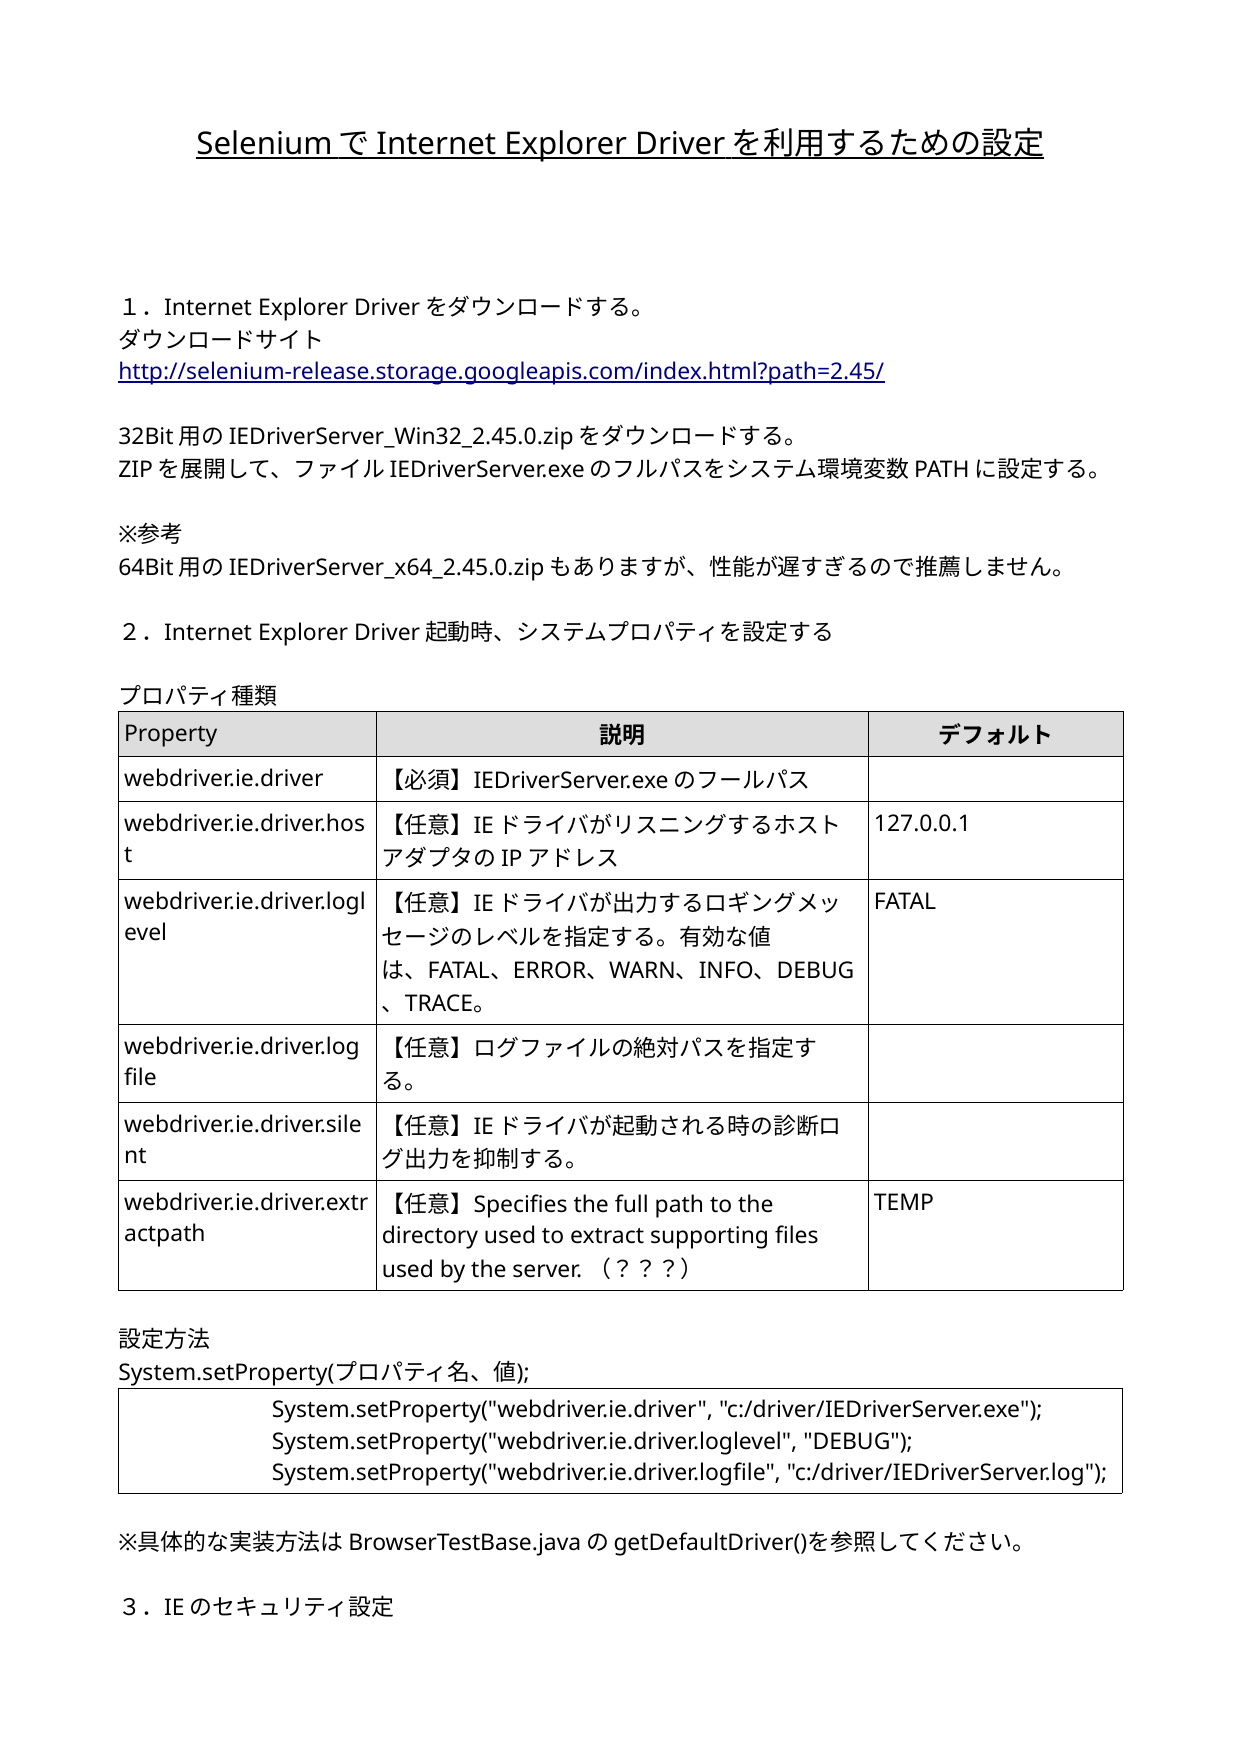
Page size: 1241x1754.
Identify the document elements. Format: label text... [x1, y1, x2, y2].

text プロパティ種類 [118, 678, 1122, 711]
text 32Bit用のIEDriverServer_Win32_2.45.0.zipをダウンロードする。 [118, 418, 1122, 451]
text 設定方法 [118, 1321, 1122, 1354]
table_cell [869, 757, 1123, 801]
table_cell webdriver.ie.driver [119, 757, 376, 801]
table_header 説明 [377, 712, 868, 756]
text ２．Internet Explorer Driver起動時、システムプロパティを設定する [118, 613, 1122, 647]
table_cell FATAL [869, 880, 1123, 1024]
text １．Internet Explorer Driverをダウンロードする。 [118, 288, 1122, 322]
table_header System.setProperty("webdriver.ie.driver", "c:/driver/IEDriverServer.exe"); System.setProperty("webdriver.ie.driver.loglevel", "DEBUG"); System.setProperty("webdriver.ie.driver.logfile", "c:/driver/IEDriverServer.log"); [119, 1389, 1122, 1493]
table_cell webdriver.ie.driver.logfile [119, 1025, 376, 1102]
text ※参考 [118, 516, 1122, 549]
table_cell TEMP [869, 1181, 1123, 1289]
text ※具体的な実装方法はBrowserTestBase.javaのgetDefaultDriver()を参照してください。 [118, 1524, 1122, 1557]
table_header Property [119, 712, 376, 756]
text ３．IEのセキュリティ設定 [118, 1589, 1122, 1622]
text System.setProperty(プロパティ名、値); [118, 1354, 1122, 1387]
table_cell webdriver.ie.driver.host [119, 802, 376, 879]
table_header デフォルト [869, 712, 1123, 756]
table_cell webdriver.ie.driver.loglevel [119, 880, 376, 1024]
text SeleniumでInternet Explorer Driverを利用するための設定 [118, 118, 1122, 163]
table_cell webdriver.ie.driver.silent [119, 1103, 376, 1180]
text ZIPを展開して、ファイルIEDriverServer.exeのフルパスをシステム環境変数PATHに設定する。 [118, 451, 1122, 484]
table_cell webdriver.ie.driver.extractpath [119, 1181, 376, 1289]
text http://selenium-release.storage.googleapis.com/index.html?path=2.45/ [118, 355, 1122, 386]
table_cell 【任意】Specifies the full path to the directory used to extract supporting files used by the server. （？？？） [377, 1181, 868, 1289]
table_cell 【任意】IEドライバがリスニングするホストアダプタのIPアドレス [377, 802, 868, 879]
table_cell 【必須】IEDriverServer.exeのフールパス [377, 757, 868, 801]
table_cell [869, 1025, 1123, 1102]
table_cell 【任意】IEドライバが出力するロギングメッセージのレベルを指定する。有効な値は、FATAL、ERROR、WARN、INFO、DEBUG、TRACE。 [377, 880, 868, 1024]
text 64Bit用のIEDriverServer_x64_2.45.0.zipもありますが、性能が遅すぎるので推薦しません。 [118, 549, 1122, 582]
table_cell 【任意】IEドライバが起動される時の診断ログ出力を抑制する。 [377, 1103, 868, 1180]
table_cell [869, 1103, 1123, 1180]
table_cell 127.0.0.1 [869, 802, 1123, 879]
table_cell 【任意】ログファイルの絶対パスを指定する。 [377, 1025, 868, 1102]
text ダウンロードサイト [118, 322, 1122, 355]
